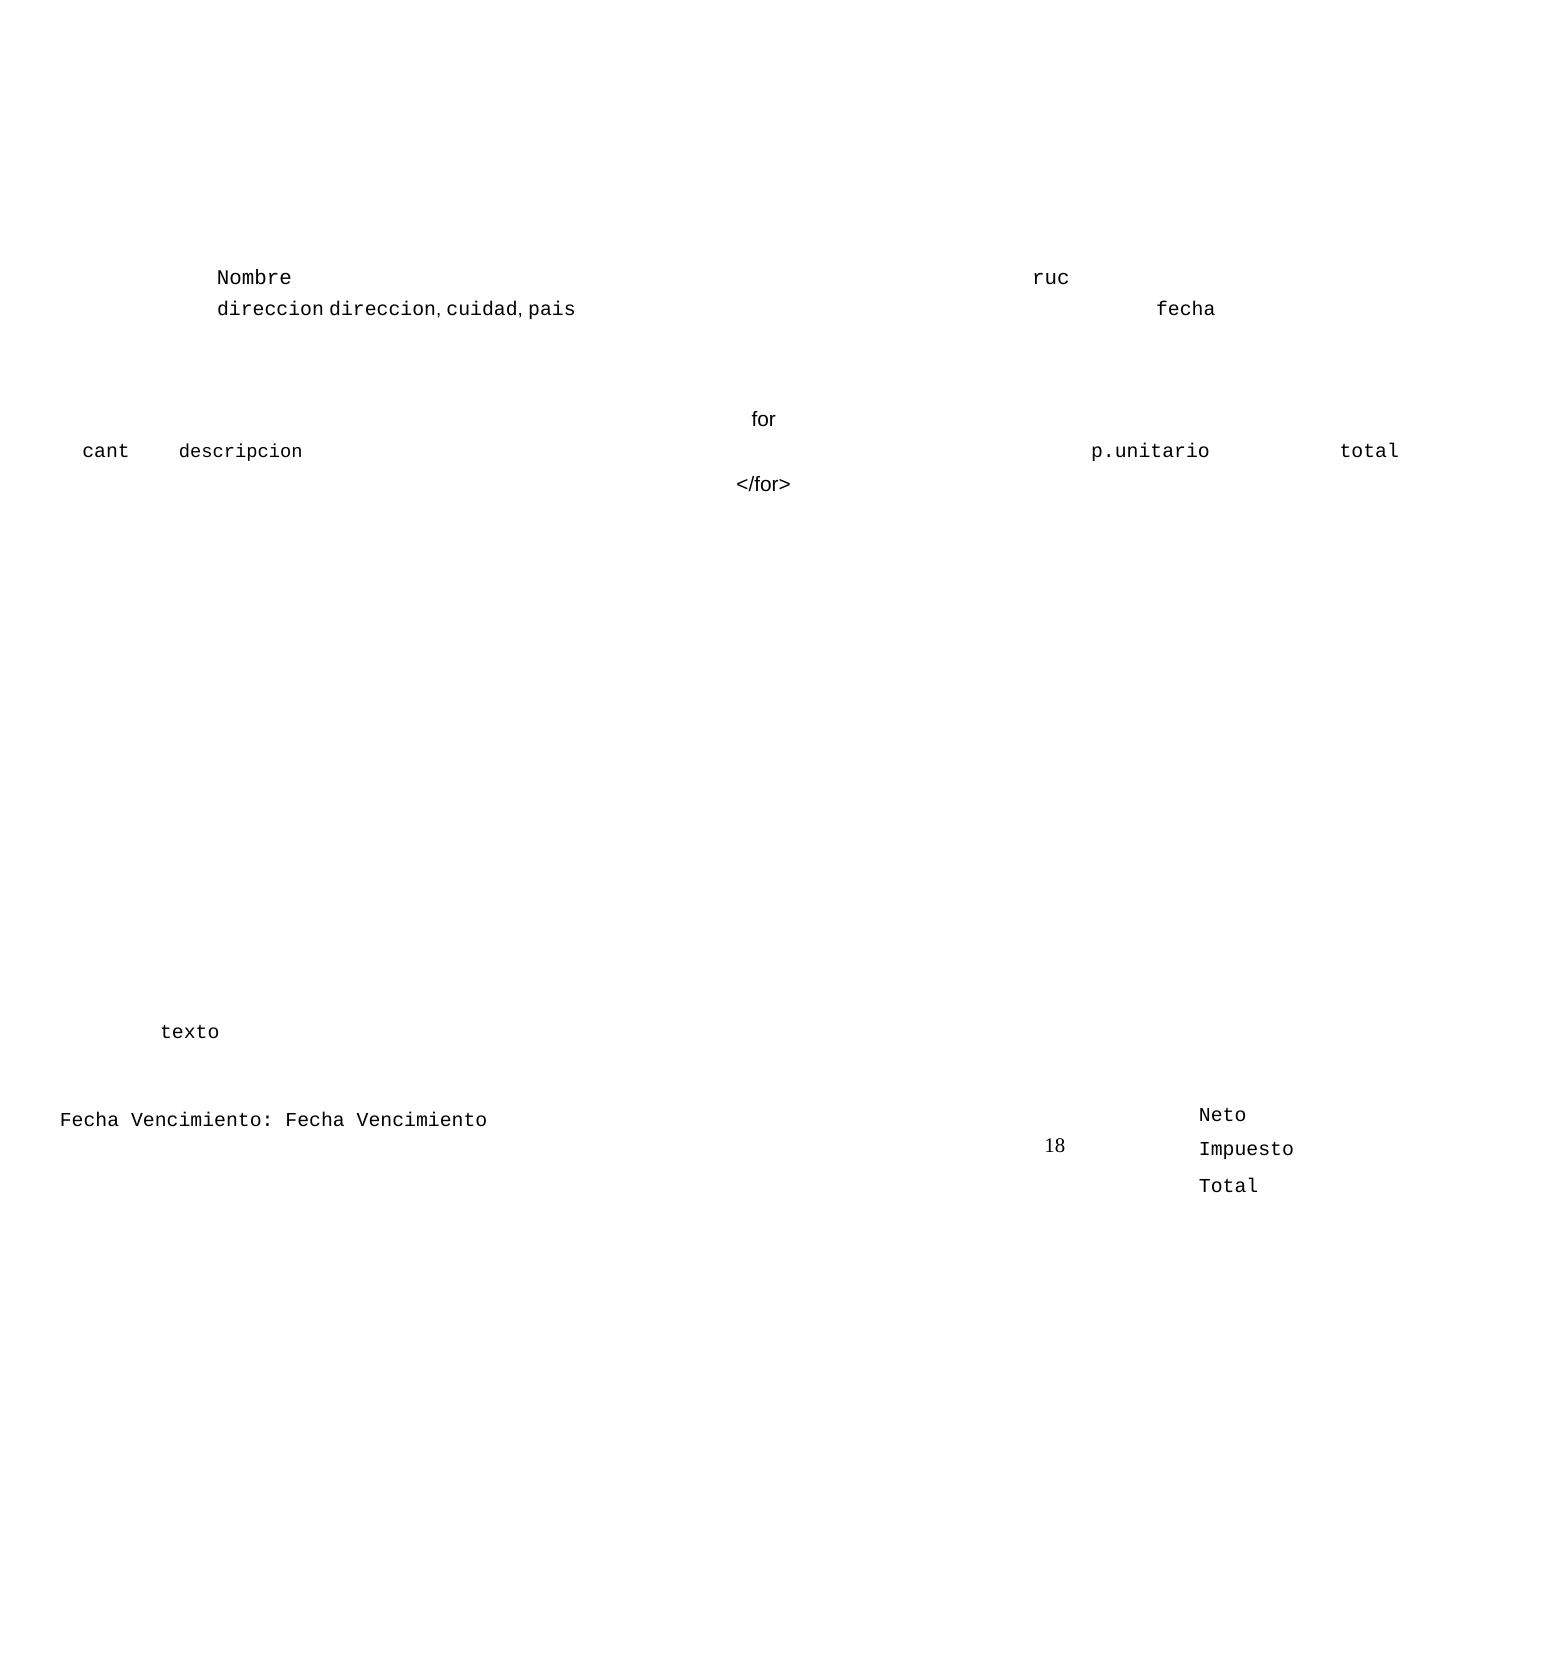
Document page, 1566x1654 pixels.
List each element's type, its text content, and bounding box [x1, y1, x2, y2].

table_header for [64, 401, 1463, 437]
table_cell [903, 291, 1150, 326]
table_cell direccion direccion, cuidad, pais [211, 291, 902, 326]
table_cell cant [64, 437, 170, 467]
table_cell total [1275, 437, 1463, 467]
table_header [54, 1013, 154, 1054]
table_header Neto [1193, 1099, 1479, 1133]
table_cell p.unitario [1026, 437, 1274, 467]
table_header [1076, 1099, 1193, 1208]
table_header Fecha Vencimiento: Fecha Vencimiento 18 [54, 1099, 1076, 1168]
table_cell descripcion [170, 437, 1026, 467]
table_cell </for> [64, 467, 1463, 502]
table_header texto [154, 1013, 1478, 1054]
table_cell [57, 291, 211, 326]
table_header Nombre [211, 261, 902, 291]
table_cell Total [1193, 1167, 1479, 1208]
table_header ruc [1026, 261, 1481, 291]
table_cell [54, 1168, 1076, 1208]
table_cell Impuesto [1193, 1133, 1479, 1167]
table_header [903, 261, 1026, 291]
table_header [57, 261, 211, 291]
table_cell fecha [1150, 291, 1481, 326]
